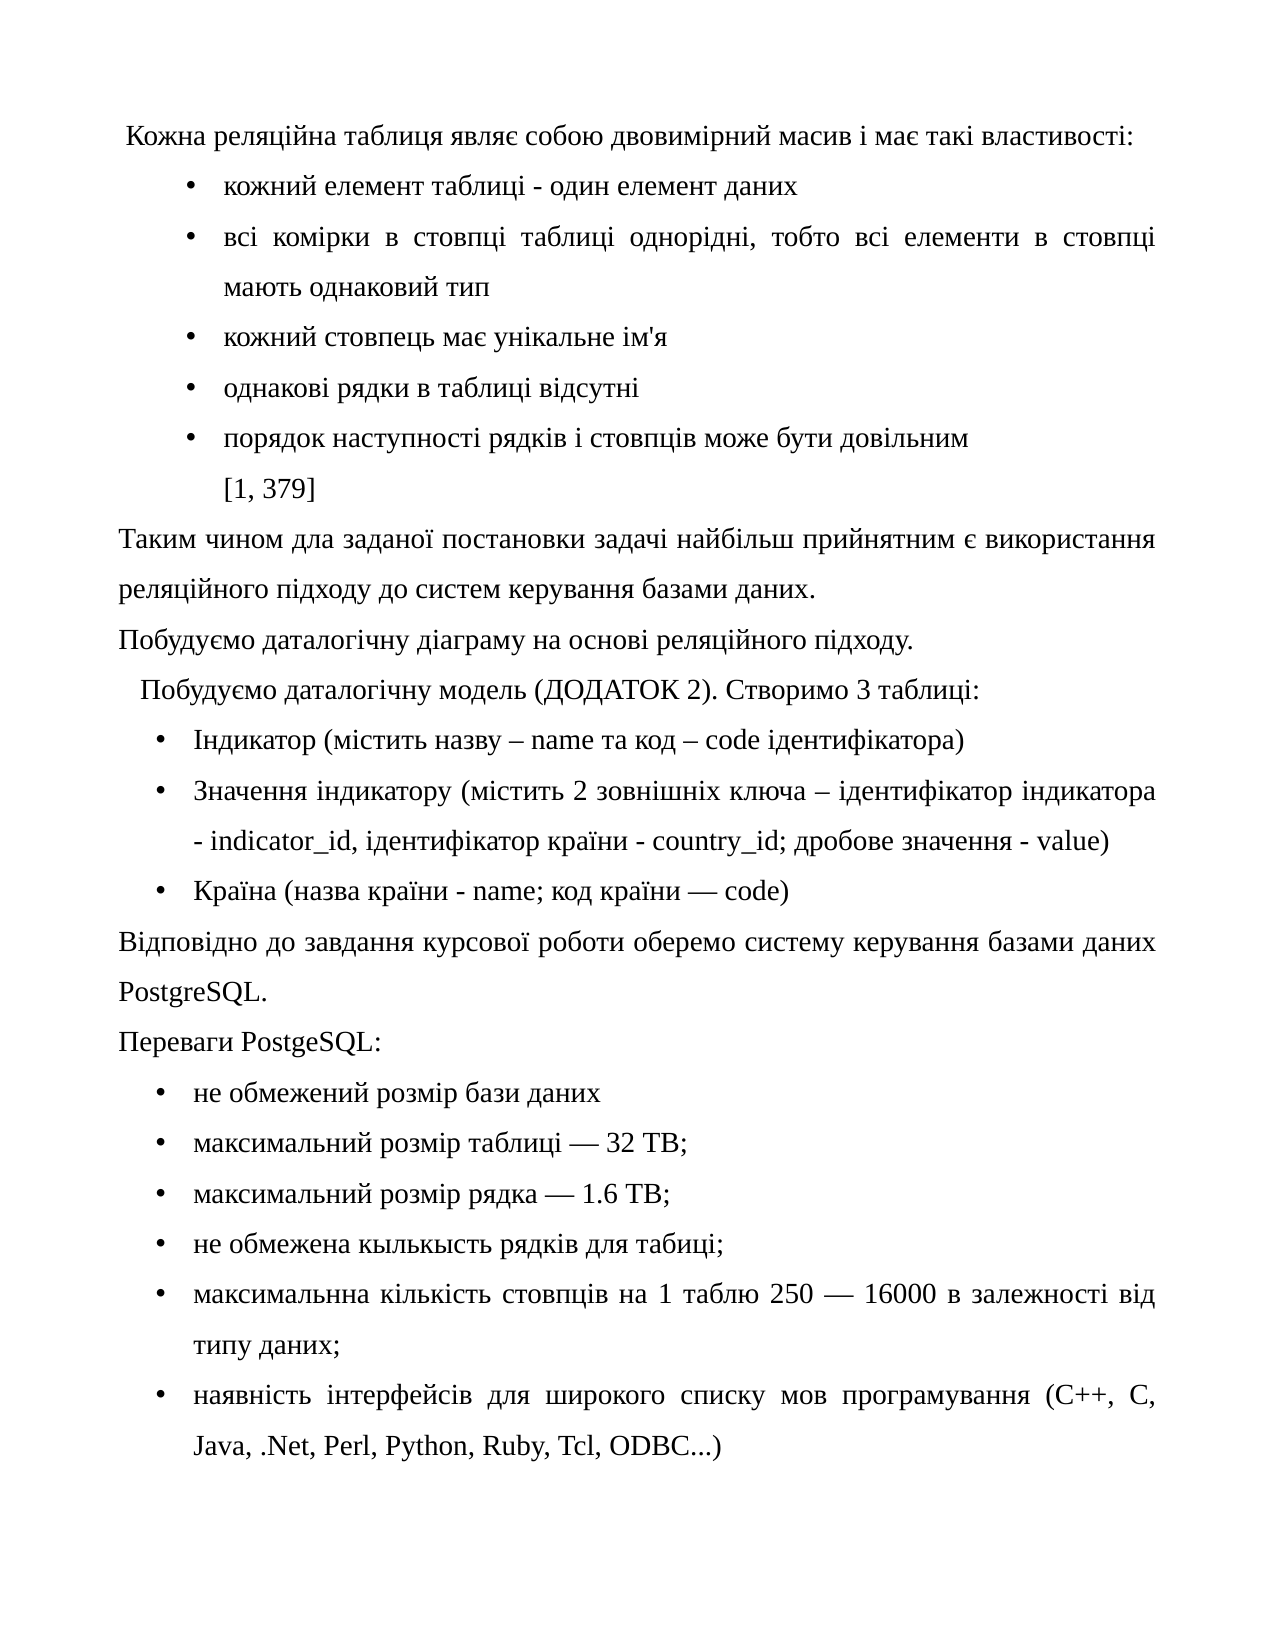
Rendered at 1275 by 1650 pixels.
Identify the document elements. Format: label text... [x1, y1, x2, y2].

text Побудуємо даталогічну діаграму на основі реляційного підходу. [118, 622, 1157, 655]
list наявність інтерфейсів для широкого списку мов програмування (C++, C, Java, .Net, Perl, Python, Ruby, Tcl, ODBC...) [156, 1377, 1157, 1461]
list максимальнна кількість стовпців на 1 таблю 250 — 16000 в залежності від типу даних; [156, 1277, 1157, 1361]
list порядок наступності рядків і стовпців може бути довільним [186, 420, 1157, 454]
text Переваги PostgeSQL: [118, 1024, 1157, 1058]
text Побудуємо даталогічну модель (ДОДАТОК 2). Створимо 3 таблиці: [118, 672, 1157, 706]
list максимальний розмір таблиці — 32 TB; [156, 1125, 1157, 1159]
text Відповідно до завдання курсової роботи оберемо систему керування базами даних PostgreSQL. [118, 924, 1157, 1008]
list Індикатор (містить назву – name та код – code ідентифікатора) [156, 722, 1157, 756]
list не обмежена кылькысть рядків для табиці; [156, 1226, 1157, 1260]
list Значення індикатору (містить 2 зовнішніх ключа – ідентифікатор індикатора - indicator_id, ідентифікатор країни - country_id; дробове значення - value) [156, 773, 1157, 857]
list [1, 379] [186, 471, 1157, 504]
list кожний стовпець має унікальне ім'я [186, 319, 1157, 353]
text Кожна реляційна таблиця являє собою двовимірний масив і має такі властивості: [118, 118, 1157, 152]
text Таким чином дла заданої постановки задачі найбільш прийнятним є використання реляційного підходу до систем керування базами даних. [118, 521, 1157, 605]
list Країна (назва країни - name; код країни — code) [156, 873, 1157, 907]
list однакові рядки в таблиці відсутні [186, 370, 1157, 404]
list кожний елемент таблиці - один елемент даних [186, 168, 1157, 202]
list не обмежений розмір бази даних [156, 1075, 1157, 1108]
list максимальний розмір рядка — 1.6 TB; [156, 1176, 1157, 1209]
list всі комірки в стовпці таблиці однорідні, тобто всі елементи в стовпці мають однаковий тип [186, 219, 1157, 303]
